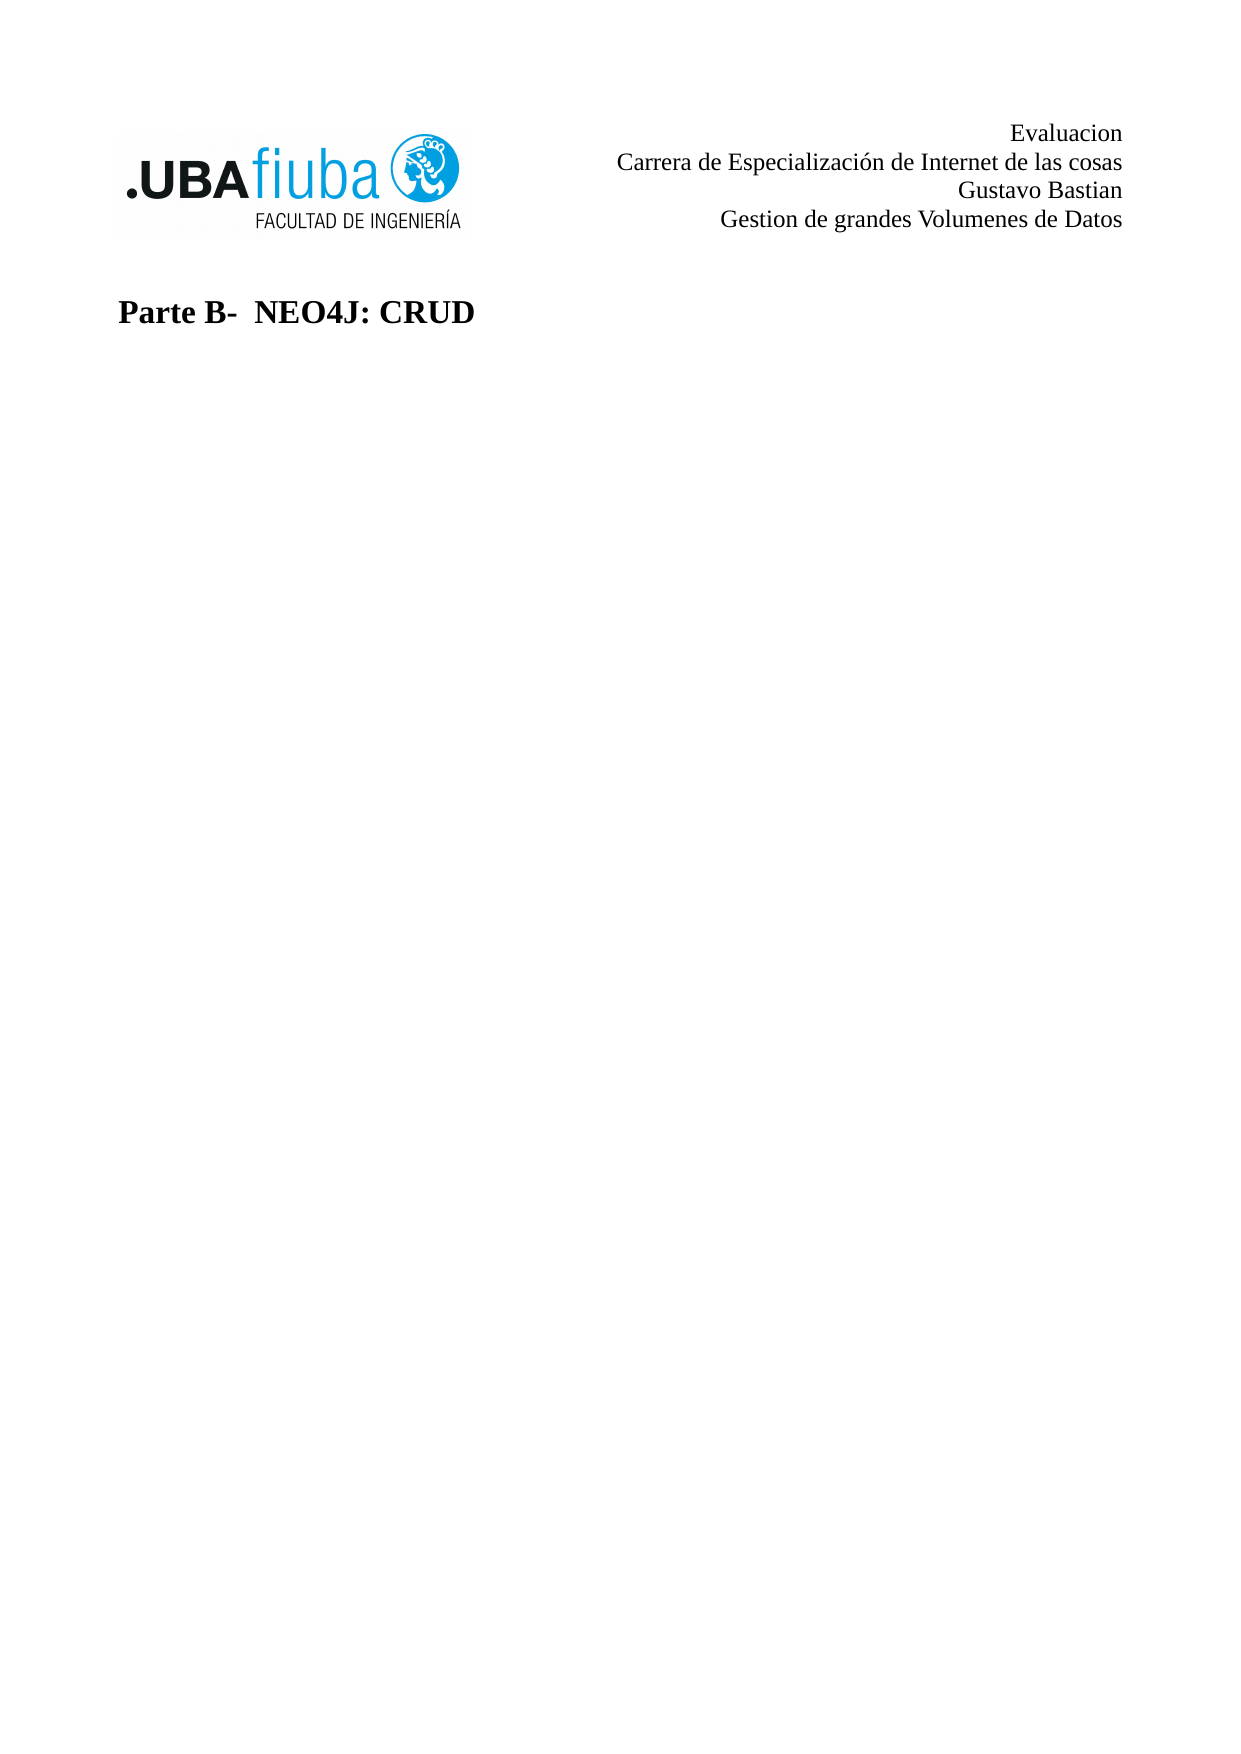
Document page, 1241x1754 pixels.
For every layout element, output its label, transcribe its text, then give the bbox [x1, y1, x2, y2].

text Parte B- NEO4J: CRUD [118, 292, 1122, 330]
